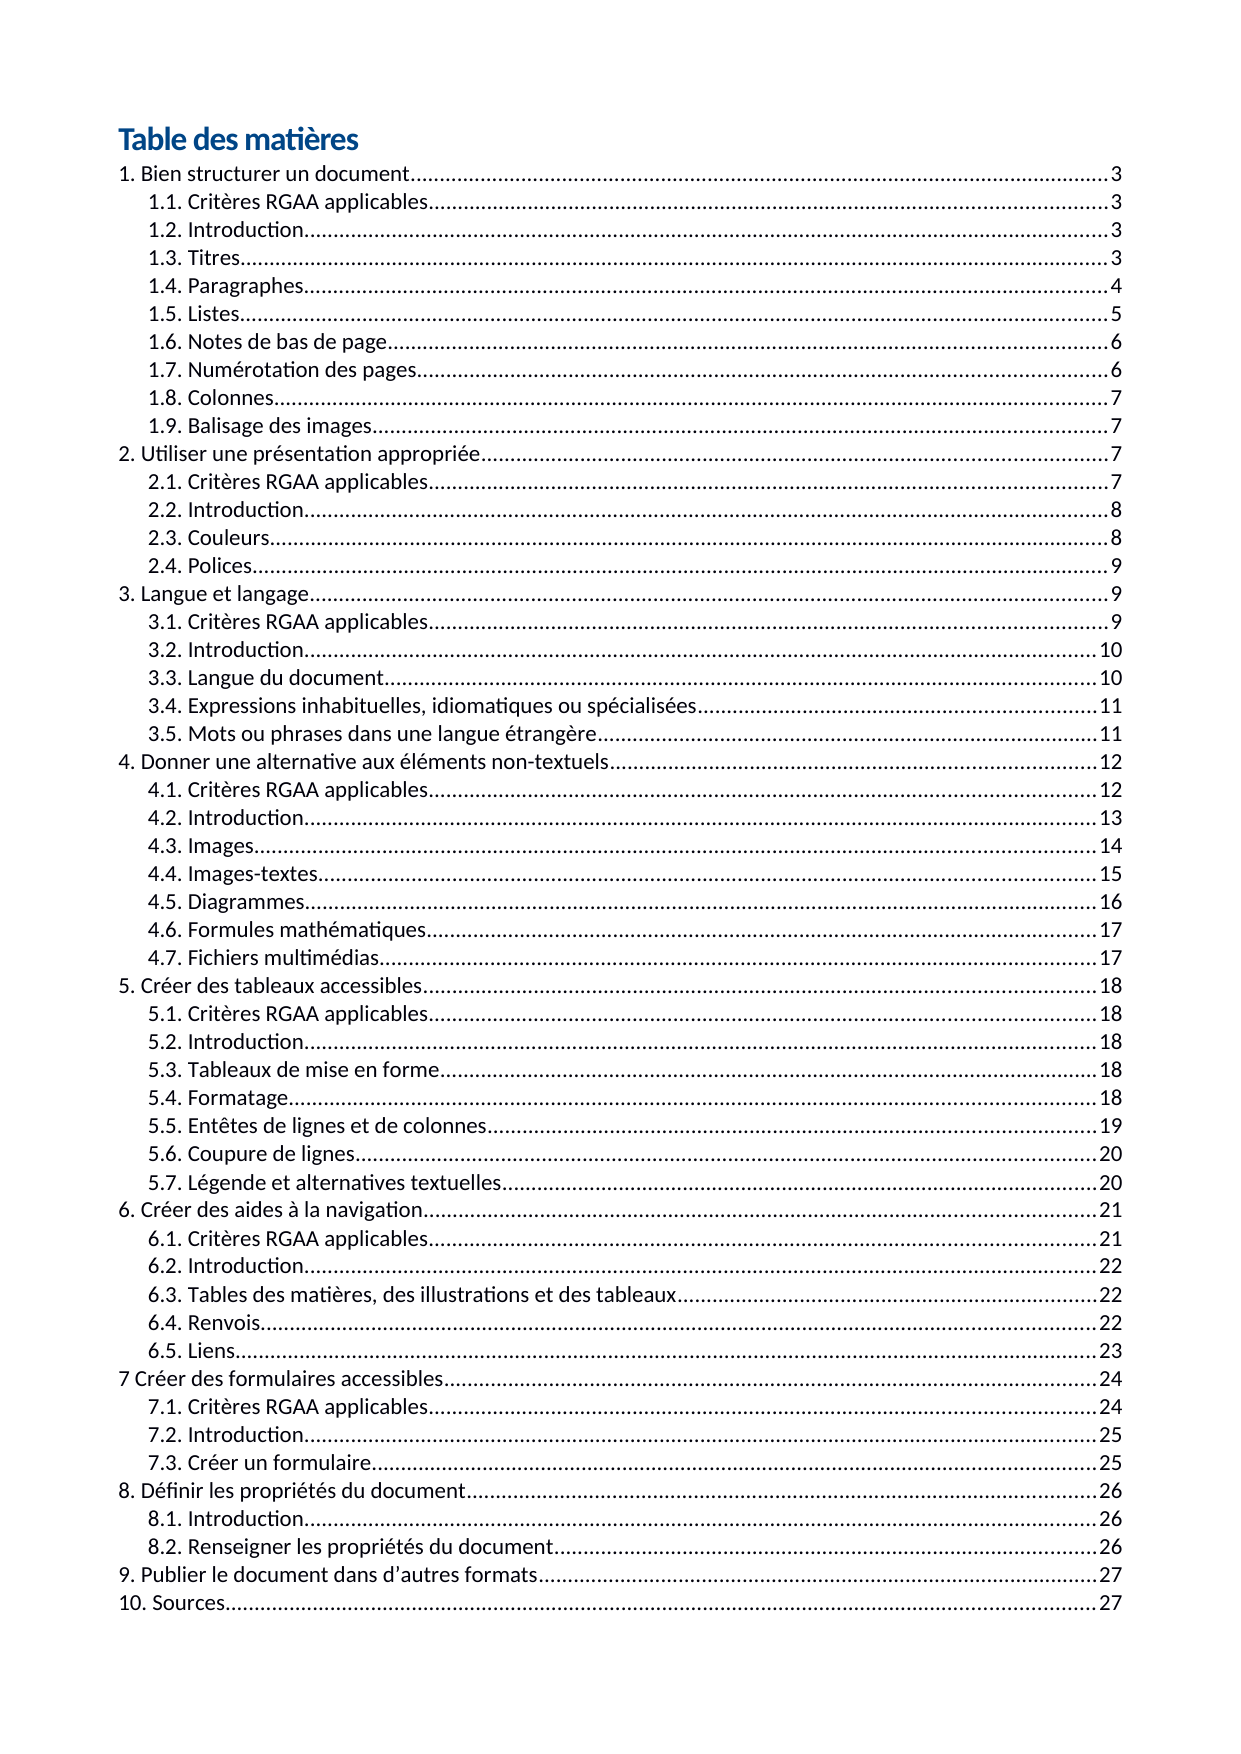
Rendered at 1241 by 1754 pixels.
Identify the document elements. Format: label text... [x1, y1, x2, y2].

text 5.3. Tableaux de mise en forme 18 [148, 1056, 1122, 1083]
text 6.5. Liens 23 [148, 1336, 1122, 1364]
text 3.1. Critères RGAA applicables 9 [148, 607, 1122, 635]
text 4.5. Diagrammes 16 [148, 887, 1122, 915]
text 7.2. Introduction 25 [148, 1420, 1122, 1448]
text 1. Bien structurer un document 3 [118, 159, 1122, 187]
text 4.7. Fichiers multimédias 17 [148, 943, 1122, 971]
text 4.1. Critères RGAA applicables 12 [148, 775, 1122, 803]
text 5.7. Légende et alternatives textuelles 20 [148, 1168, 1122, 1196]
text 5.2. Introduction 18 [148, 1027, 1122, 1056]
text 6. Créer des aides à la navigation 21 [118, 1196, 1122, 1224]
text 2.3. Couleurs 8 [148, 523, 1122, 551]
text 5.5. Entêtes de lignes et de colonnes 19 [148, 1112, 1122, 1139]
text 5.6. Coupure de lignes 20 [148, 1139, 1122, 1168]
text 3. Langue et langage 9 [118, 579, 1122, 607]
text 6.4. Renvois 22 [148, 1308, 1122, 1336]
text 1.3. Titres 3 [148, 243, 1122, 271]
text 2.1. Critères RGAA applicables 7 [148, 467, 1122, 495]
text 2.4. Polices 9 [148, 551, 1122, 579]
text 8.2. Renseigner les propriétés du document 26 [148, 1532, 1122, 1560]
text 7.3. Créer un formulaire 25 [148, 1448, 1122, 1476]
text 1.7. Numérotation des pages 6 [148, 355, 1122, 383]
text 4.2. Introduction 13 [148, 803, 1122, 831]
text 1.6. Notes de bas de page 6 [148, 327, 1122, 355]
text 1.4. Paragraphes 4 [148, 271, 1122, 299]
text 1.1. Critères RGAA applicables 3 [148, 187, 1122, 215]
text 6.3. Tables des matières, des illustrations et des tableaux 22 [148, 1280, 1122, 1308]
text 5.1. Critères RGAA applicables 18 [148, 999, 1122, 1027]
text 5. Créer des tableaux accessibles 18 [118, 971, 1122, 999]
text 7 Créer des formulaires accessibles 24 [118, 1364, 1122, 1392]
text 1.2. Introduction 3 [148, 215, 1122, 243]
subtitle Table des matières [118, 118, 1122, 159]
text 6.1. Critères RGAA applicables 21 [148, 1224, 1122, 1252]
text 7.1. Critères RGAA applicables 24 [148, 1392, 1122, 1420]
text 1.5. Listes 5 [148, 299, 1122, 327]
text 3.2. Introduction 10 [148, 635, 1122, 663]
text 8. Définir les propriétés du document 26 [118, 1476, 1122, 1504]
text 5.4. Formatage 18 [148, 1083, 1122, 1112]
text 1.8. Colonnes 7 [148, 383, 1122, 411]
text 1.9. Balisage des images 7 [148, 411, 1122, 439]
text 4.3. Images 14 [148, 831, 1122, 859]
text 3.4. Expressions inhabituelles, idiomatiques ou spécialisées 11 [148, 691, 1122, 719]
text 9. Publier le document dans d’autres formats 27 [118, 1560, 1122, 1588]
text 3.5. Mots ou phrases dans une langue étrangère 11 [148, 719, 1122, 747]
text 8.1. Introduction 26 [148, 1504, 1122, 1532]
text 4.4. Images-textes 15 [148, 859, 1122, 887]
text 2. Utiliser une présentation appropriée 7 [118, 439, 1122, 467]
text 2.2. Introduction 8 [148, 495, 1122, 523]
text 6.2. Introduction 22 [148, 1252, 1122, 1280]
text 3.3. Langue du document 10 [148, 663, 1122, 691]
text 4.6. Formules mathématiques 17 [148, 915, 1122, 943]
text 4. Donner une alternative aux éléments non-textuels 12 [118, 747, 1122, 775]
text 10. Sources 27 [118, 1588, 1122, 1616]
